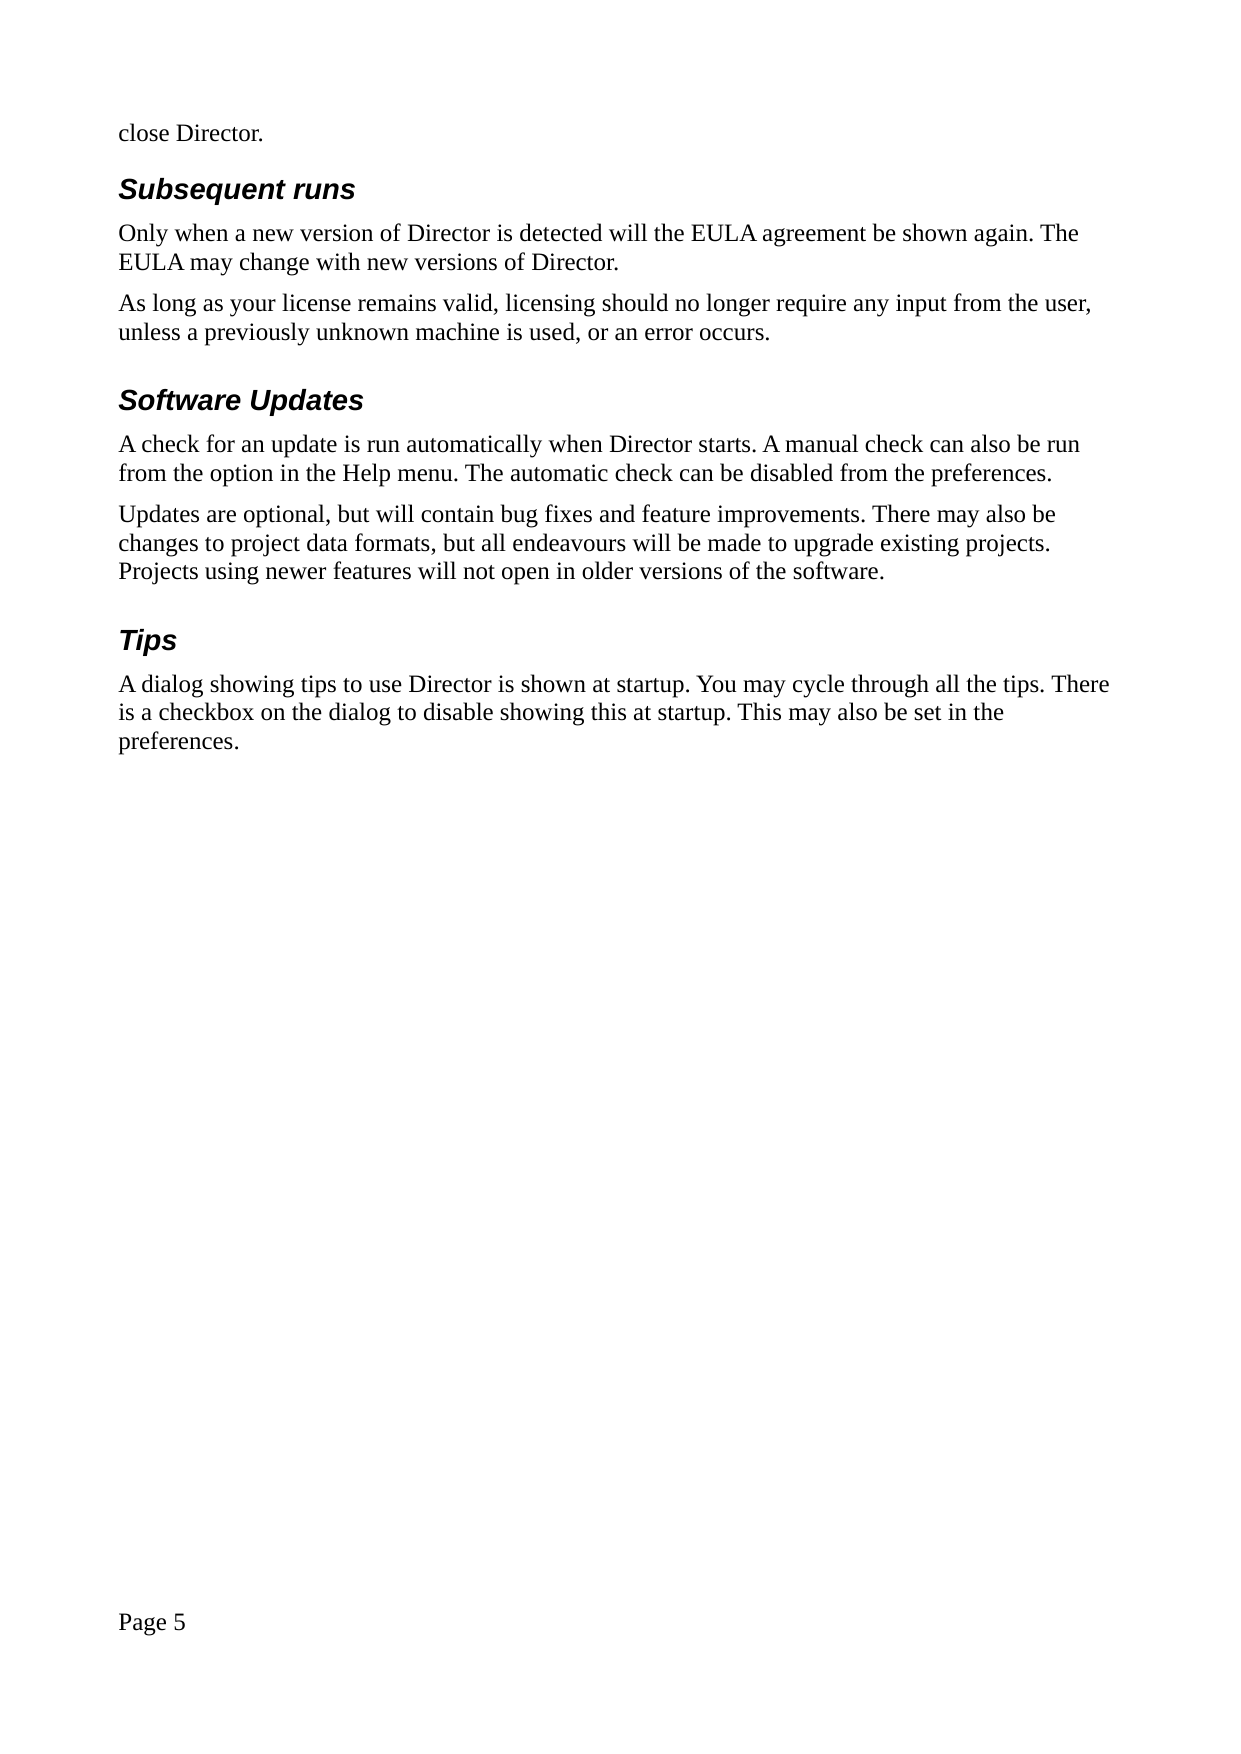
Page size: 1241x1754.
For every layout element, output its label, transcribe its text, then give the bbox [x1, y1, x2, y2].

text A dialog showing tips to use Director is shown at startup. You may cycle through all the tips. There is a checkbox on the dialog to disable showing this at startup. This may also be set in the preferences. [118, 669, 1122, 755]
subtitle Subsequent runs [118, 172, 1122, 205]
subtitle Tips [118, 623, 1122, 656]
text Updates are optional, but will contain bug fixes and feature improvements. There may also be changes to project data formats, but all endeavours will be made to upgrade existing projects. Projects using newer features will not open in older versions of the software. [118, 499, 1122, 585]
subtitle Software Updates [118, 383, 1122, 416]
text Only when a new version of Director is detected will the EULA agreement be shown again. The EULA may change with new versions of Director. [118, 218, 1122, 275]
text close Director. [118, 118, 1122, 147]
text A check for an update is run automatically when Director starts. A manual check can also be run from the option in the Help menu. The automatic check can be disabled from the preferences. [118, 429, 1122, 486]
text As long as your license remains valid, licensing should no longer require any input from the user, unless a previously unknown machine is used, or an error occurs. [118, 288, 1122, 345]
